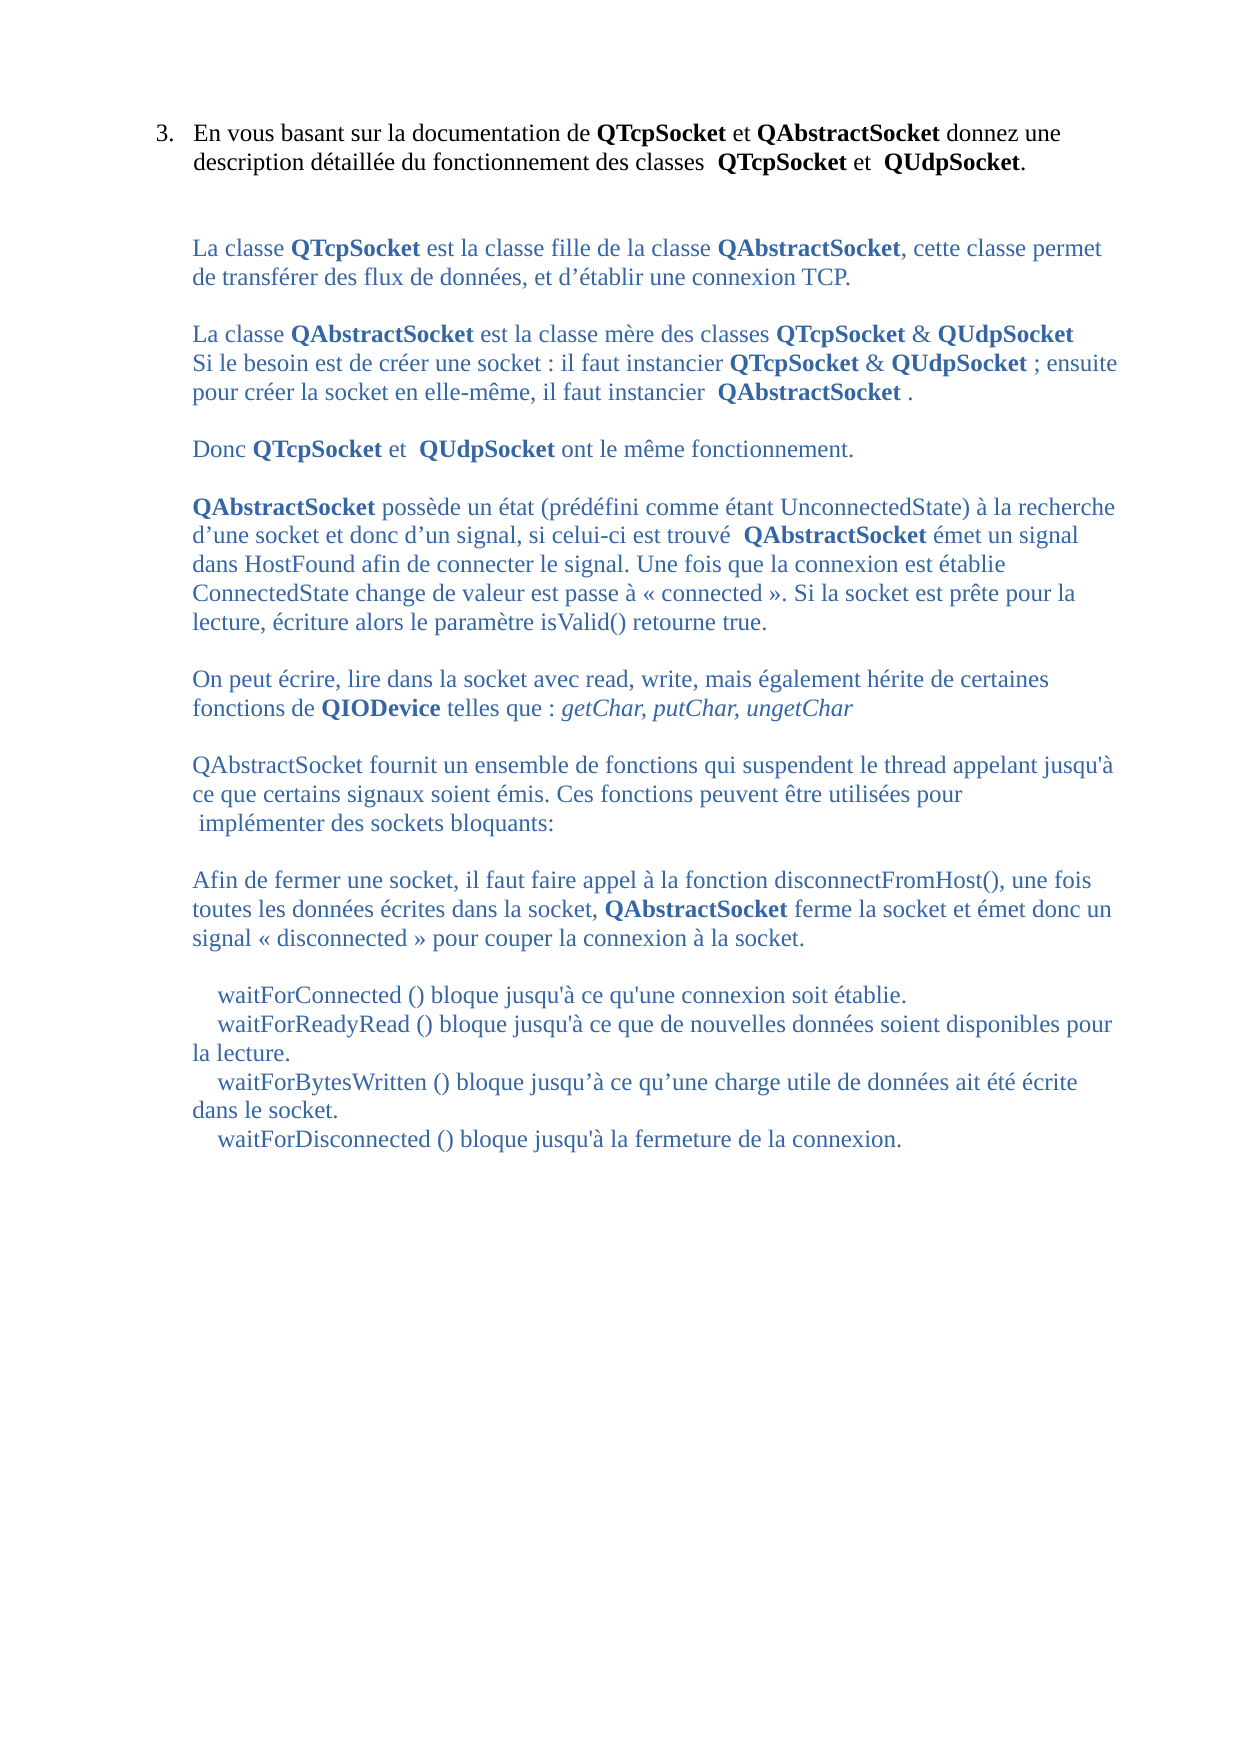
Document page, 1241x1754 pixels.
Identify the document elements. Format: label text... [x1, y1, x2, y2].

text waitForConnected () bloque jusqu'à ce qu'une connexion soit établie. [192, 981, 1122, 1009]
text waitForBytesWritten () bloque jusqu’à ce qu’une charge utile de données ait été écrite dans le socket. [192, 1067, 1122, 1124]
text QAbstractSocket possède un état (prédéfini comme étant UnconnectedState) à la recherche d’une socket et donc d’un signal, si celui-ci est trouvé QAbstractSocket émet un signal dans HostFound afin de connecter le signal. Une fois que la connexion est établie ConnectedState change de valeur est passe à « connected ». Si la socket est prête pour la lecture, écriture alors le paramètre isValid() retourne true. [192, 492, 1122, 636]
list En vous basant sur la documentation de QTcpSocket et QAbstractSocket donnez une description détaillée du fonctionnement des classes QTcpSocket et QUdpSocket. [156, 118, 1122, 176]
text implémenter des sockets bloquants: [192, 808, 1122, 837]
text On peut écrire, lire dans la socket avec read, write, mais également hérite de certaines fonctions de QIODevice telles que : getChar, putChar, ungetChar [192, 664, 1122, 722]
text QAbstractSocket fournit un ensemble de fonctions qui suspendent le thread appelant jusqu'à ce que certains signaux soient émis. Ces fonctions peuvent être utilisées pour [192, 751, 1122, 808]
text Si le besoin est de créer une socket : il faut instancier QTcpSocket & QUdpSocket ; ensuite pour créer la socket en elle-même, il faut instancier QAbstractSocket . [192, 348, 1122, 406]
text La classe QAbstractSocket est la classe mère des classes QTcpSocket & QUdpSocket [192, 319, 1122, 348]
text Afin de fermer une socket, il faut faire appel à la fonction disconnectFromHost(), une fois toutes les données écrites dans la socket, QAbstractSocket ferme la socket et émet donc un signal « disconnected » pour couper la connexion à la socket. [192, 866, 1122, 952]
text Donc QTcpSocket et QUdpSocket ont le même fonctionnement. [192, 434, 1122, 463]
text waitForDisconnected () bloque jusqu'à la fermeture de la connexion. [192, 1124, 1122, 1153]
text La classe QTcpSocket est la classe fille de la classe QAbstractSocket, cette classe permet de transférer des flux de données, et d’établir une connexion TCP. [192, 233, 1122, 291]
text waitForReadyRead () bloque jusqu'à ce que de nouvelles données soient disponibles pour la lecture. [192, 1009, 1122, 1067]
